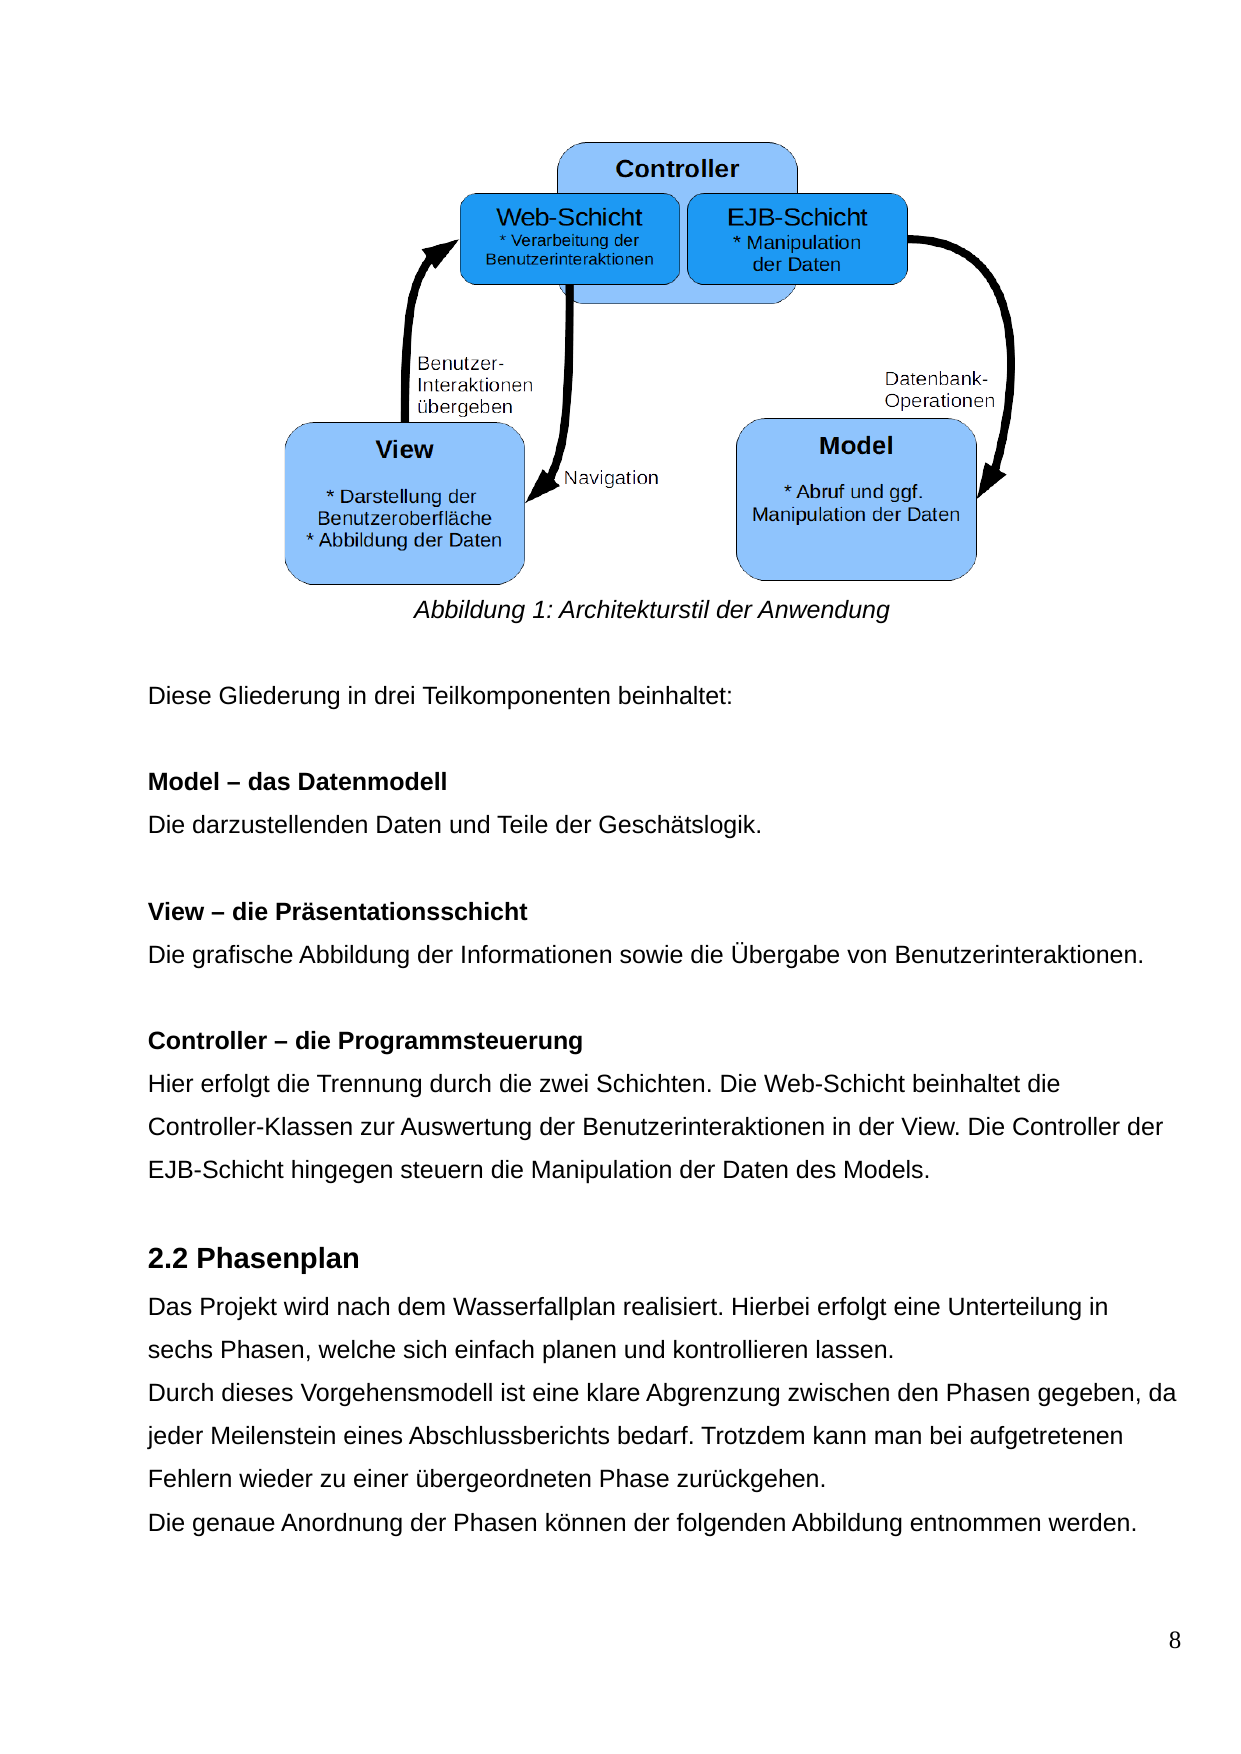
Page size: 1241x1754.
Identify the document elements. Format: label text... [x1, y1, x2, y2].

text Diese Gliederung in drei Teilkomponenten beinhaltet: [148, 681, 1181, 710]
text Model – das Datenmodell Die darzustellenden Daten und Teile der Geschätslogik. [148, 767, 1181, 839]
text Durch dieses Vorgehensmodell ist eine klare Abgrenzung zwischen den Phasen gegeben, da jeder Meilenstein eines Abschlussberichts bedarf. Trotzdem kann man bei aufgetretenen Fehlern wieder zu einer übergeordneten Phase zurückgehen. Die genaue Anordnung der Phasen können der folgenden Abbildung entnommen werden. [148, 1378, 1181, 1536]
text Controller – die Programmsteuerung [148, 1026, 1181, 1055]
text Abbildung 1: Architekturstil der Anwendung [284, 231, 1022, 623]
picture [284, 134, 1022, 231]
text Die grafische Abbildung der Informationen sowie die Übergabe von Benutzerinteraktionen. [148, 940, 1181, 968]
text View – die Präsentationsschicht [148, 897, 1181, 925]
text Das Projekt wird nach dem Wasserfallplan realisiert. Hierbei erfolgt eine Unterteilung in sechs Phasen, welche sich einfach planen und kontrollieren lassen. [148, 1292, 1181, 1364]
text 2.2 Phasenplan [148, 1242, 1181, 1275]
text Hier erfolgt die Trennung durch die zwei Schichten. Die Web-Schicht beinhaltet die Controller-Klassen zur Auswertung der Benutzerinteraktionen in der View. Die Controller der EJB-Schicht hingegen steuern die Manipulation der Daten des Models. [148, 1069, 1181, 1184]
